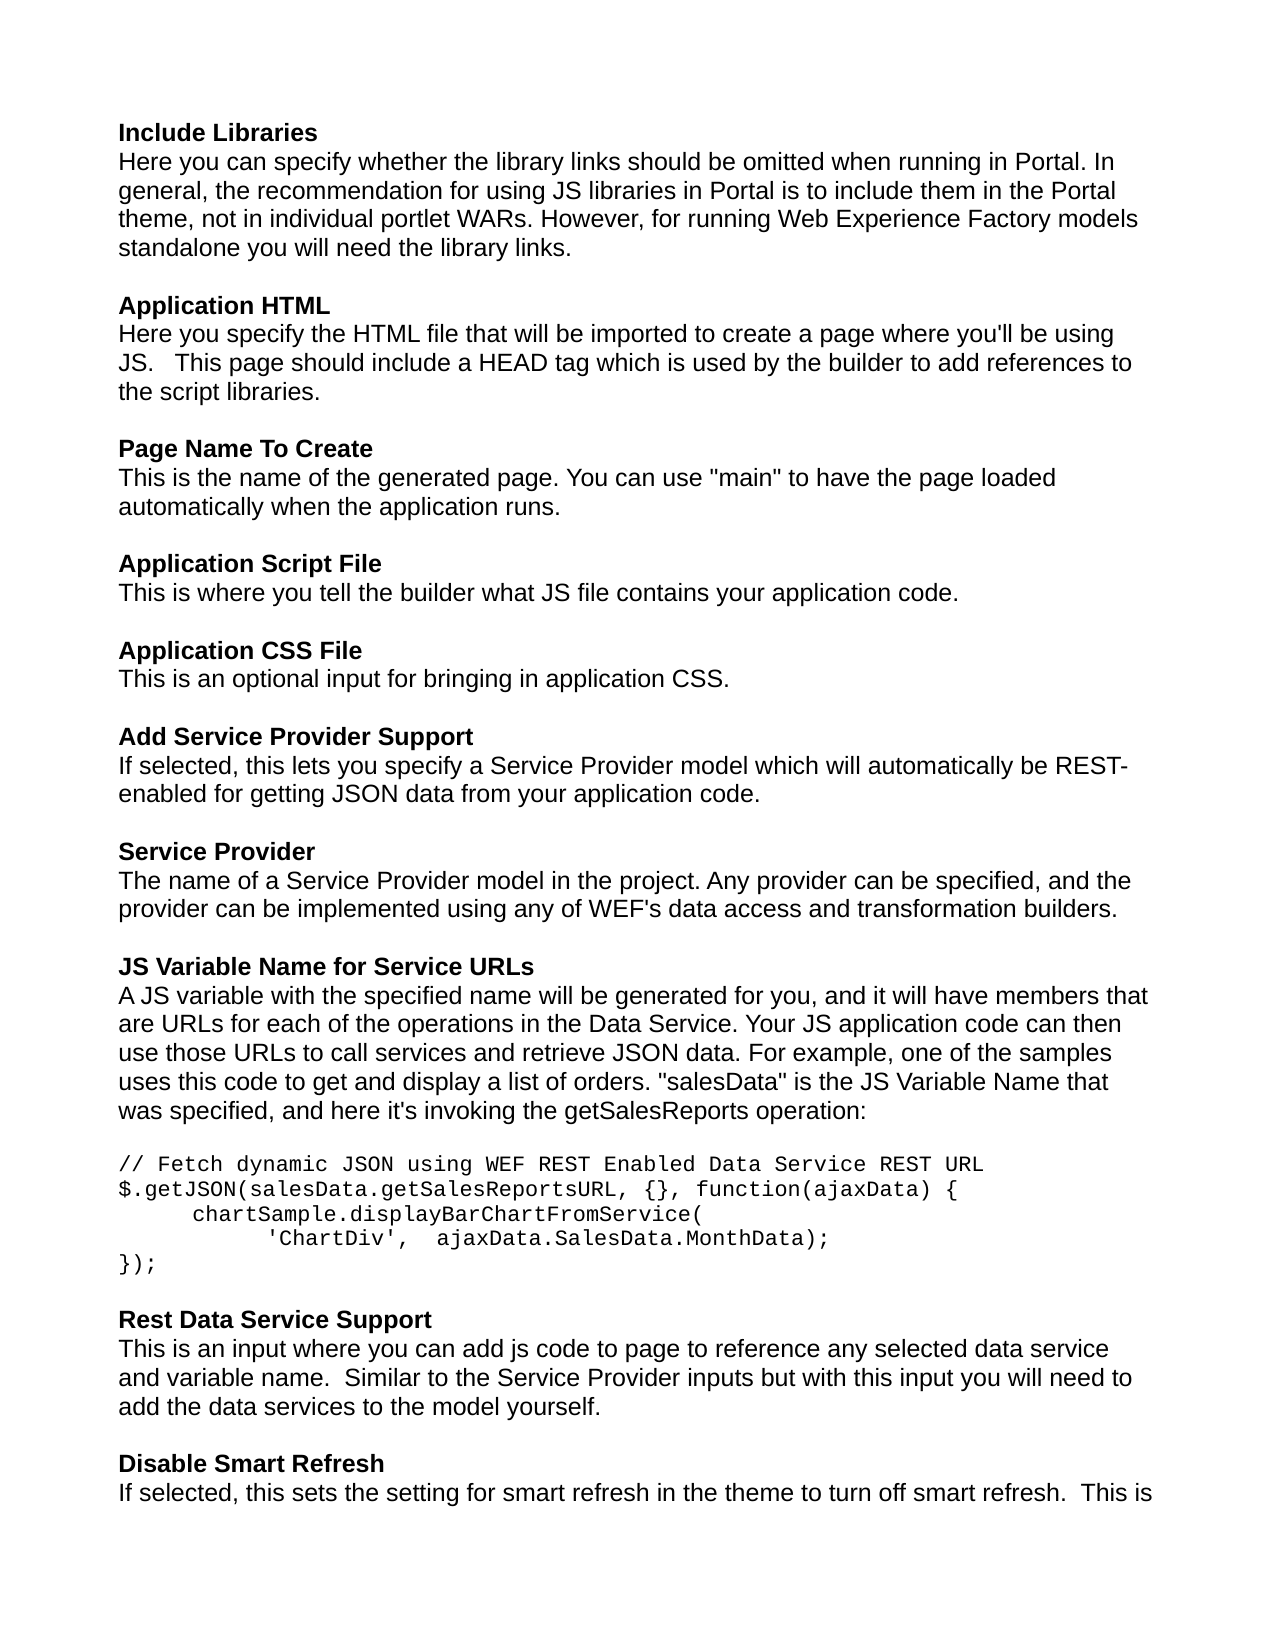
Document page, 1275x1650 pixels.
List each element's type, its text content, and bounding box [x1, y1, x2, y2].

text Page Name To Create [118, 434, 1157, 463]
text Add Service Provider Support [118, 722, 1157, 751]
text This is an input where you can add js code to page to reference any selected data service and variable name. Similar to the Service Provider inputs but with this input you will need to add the data services to the model yourself. [118, 1334, 1157, 1420]
text Application Script File [118, 549, 1157, 578]
text }); [118, 1252, 1157, 1277]
text Application HTML [118, 291, 1157, 319]
text 'ChartDiv', ajaxData.SalesData.MonthData); [118, 1227, 1157, 1252]
text If selected, this sets the setting for smart refresh in the theme to turn off smart refresh. This is [118, 1478, 1157, 1507]
text Rest Data Service Support [118, 1305, 1157, 1334]
text Service Provider [118, 837, 1157, 866]
text $.getJSON(salesData.getSalesReportsURL, {}, function(ajaxData) { [118, 1178, 1157, 1203]
text This is where you tell the builder what JS file contains your application code. [118, 578, 1157, 607]
text // Fetch dynamic JSON using WEF REST Enabled Data Service REST URL [118, 1153, 1157, 1178]
text JS Variable Name for Service URLs [118, 952, 1157, 981]
text If selected, this lets you specify a Service Provider model which will automatically be REST-enabled for getting JSON data from your application code. [118, 751, 1157, 808]
text Application CSS File [118, 636, 1157, 664]
text Here you specify the HTML file that will be imported to create a page where you'll be using JS. This page should include a HEAD tag which is used by the builder to add references to the script libraries. [118, 319, 1157, 406]
text This is the name of the generated page. You can use "main" to have the page loaded automatically when the application runs. [118, 463, 1157, 521]
text This is an optional input for bringing in application CSS. [118, 664, 1157, 693]
text Disable Smart Refresh [118, 1449, 1157, 1478]
text chartSample.displayBarChartFromService( [118, 1203, 1157, 1227]
text A JS variable with the specified name will be generated for you, and it will have members that are URLs for each of the operations in the Data Service. Your JS application code can then use those URLs to call services and retrieve JSON data. For example, one of the samples uses this code to get and display a list of orders. "salesData" is the JS Variable Name that was specified, and here it's invoking the getSalesReports operation: [118, 981, 1157, 1124]
text The name of a Service Provider model in the project. Any provider can be specified, and the provider can be implemented using any of WEF's data access and transformation builders. [118, 866, 1157, 923]
text Include Libraries [118, 118, 1157, 147]
text Here you can specify whether the library links should be omitted when running in Portal. In general, the recommendation for using JS libraries in Portal is to include them in the Portal theme, not in individual portlet WARs. However, for running Web Experience Factory models standalone you will need the library links. [118, 147, 1157, 262]
